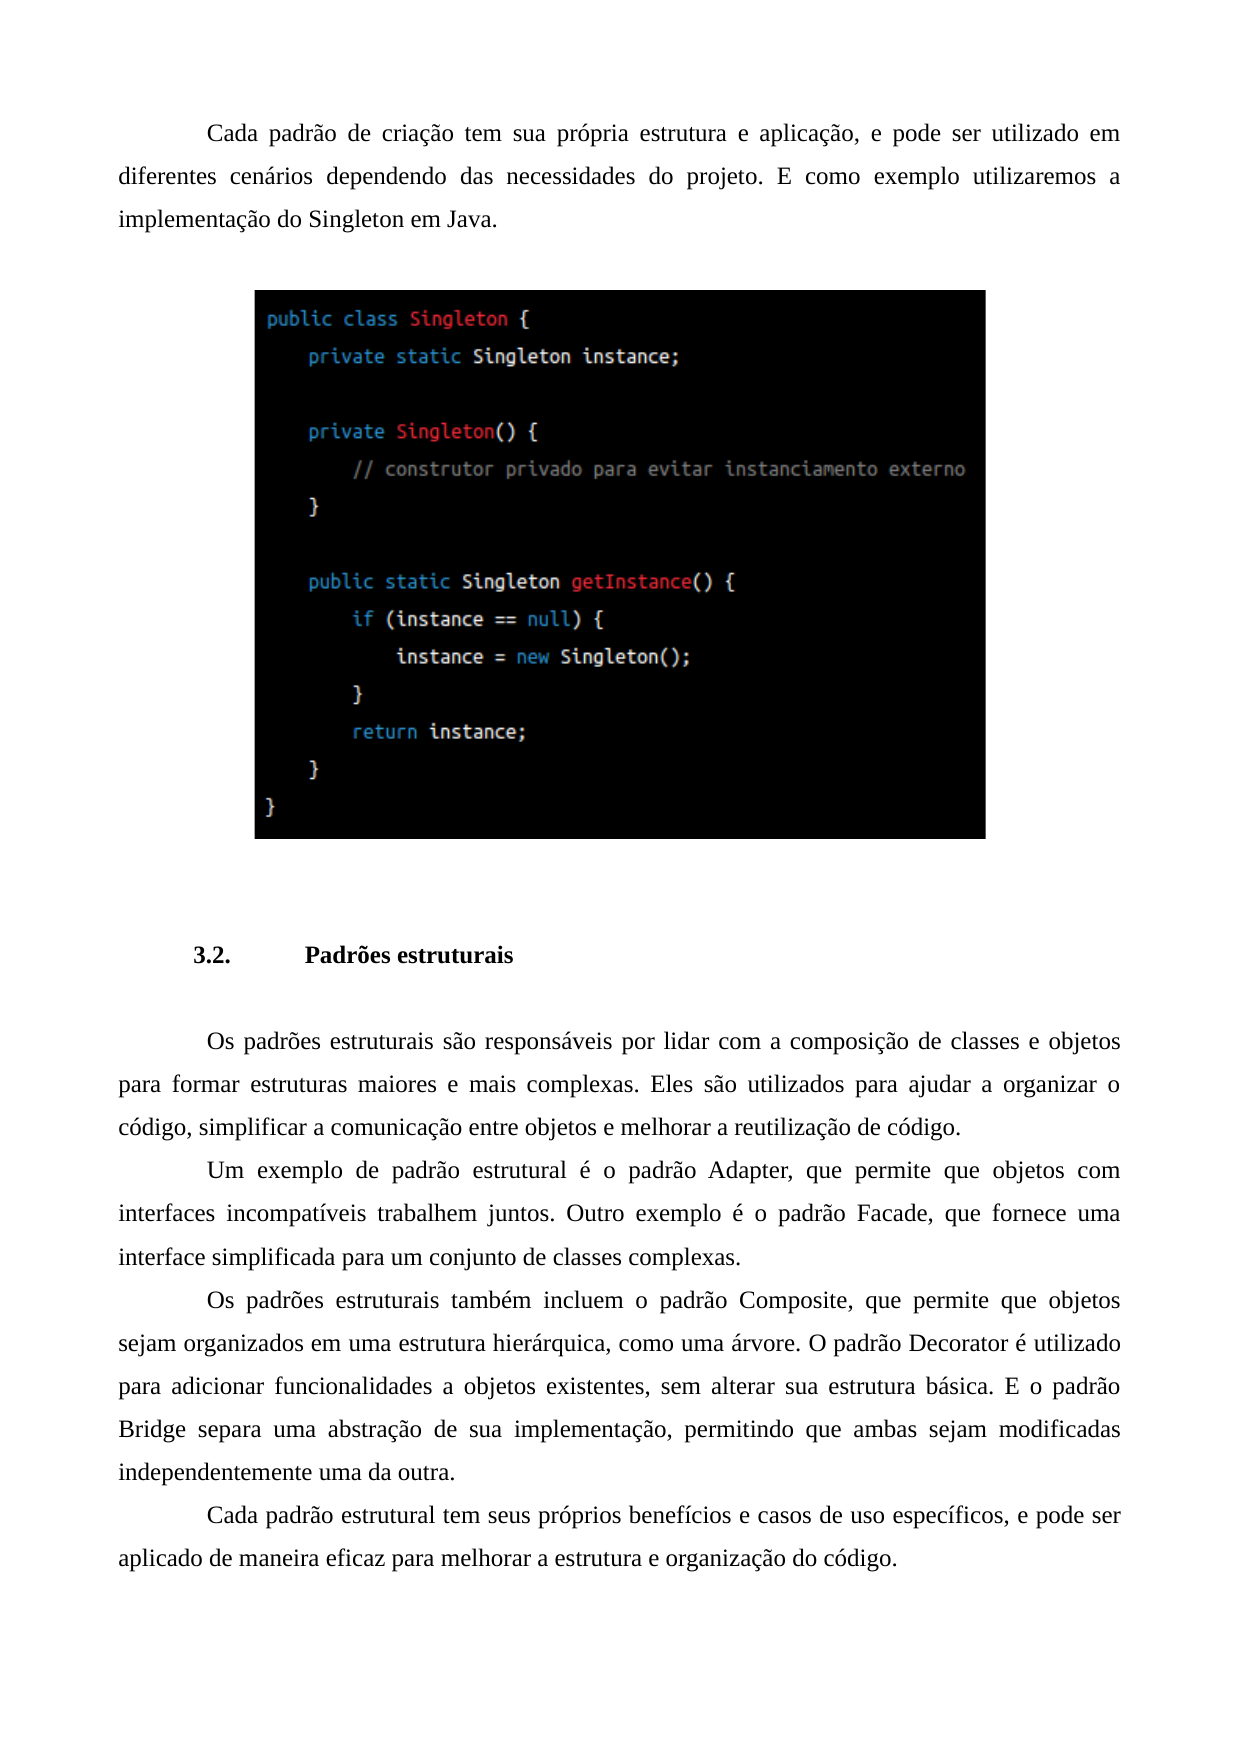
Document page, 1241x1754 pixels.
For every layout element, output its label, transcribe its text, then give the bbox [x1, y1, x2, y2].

text Cada padrão de criação tem sua própria estrutura e aplicação, e pode ser utilizado em diferentes cenários dependendo das necessidades do projeto. E como exemplo utilizaremos a implementação do Singleton em Java. [118, 118, 1122, 233]
picture [254, 290, 986, 839]
text Um exemplo de padrão estrutural é o padrão Adapter, que permite que objetos com interfaces incompatíveis trabalhem juntos. Outro exemplo é o padrão Facade, que fornece uma interface simplificada para um conjunto de classes complexas. [118, 1155, 1122, 1270]
text Cada padrão estrutural tem seus próprios benefícios e casos de uso específicos, e pode ser aplicado de maneira eficaz para melhorar a estrutura e organização do código. [118, 1500, 1122, 1572]
list Padrões estruturais [193, 940, 1122, 968]
text Os padrões estruturais são responsáveis por lidar com a composição de classes e objetos para formar estruturas maiores e mais complexas. Eles são utilizados para ajudar a organizar o código, simplificar a comunicação entre objetos e melhorar a reutilização de código. [118, 1026, 1122, 1141]
text Os padrões estruturais também incluem o padrão Composite, que permite que objetos sejam organizados em uma estrutura hierárquica, como uma árvore. O padrão Decorator é utilizado para adicionar funcionalidades a objetos existentes, sem alterar sua estrutura básica. E o padrão Bridge separa uma abstração de sua implementação, permitindo que ambas sejam modificadas independentemente uma da outra. [118, 1285, 1122, 1486]
